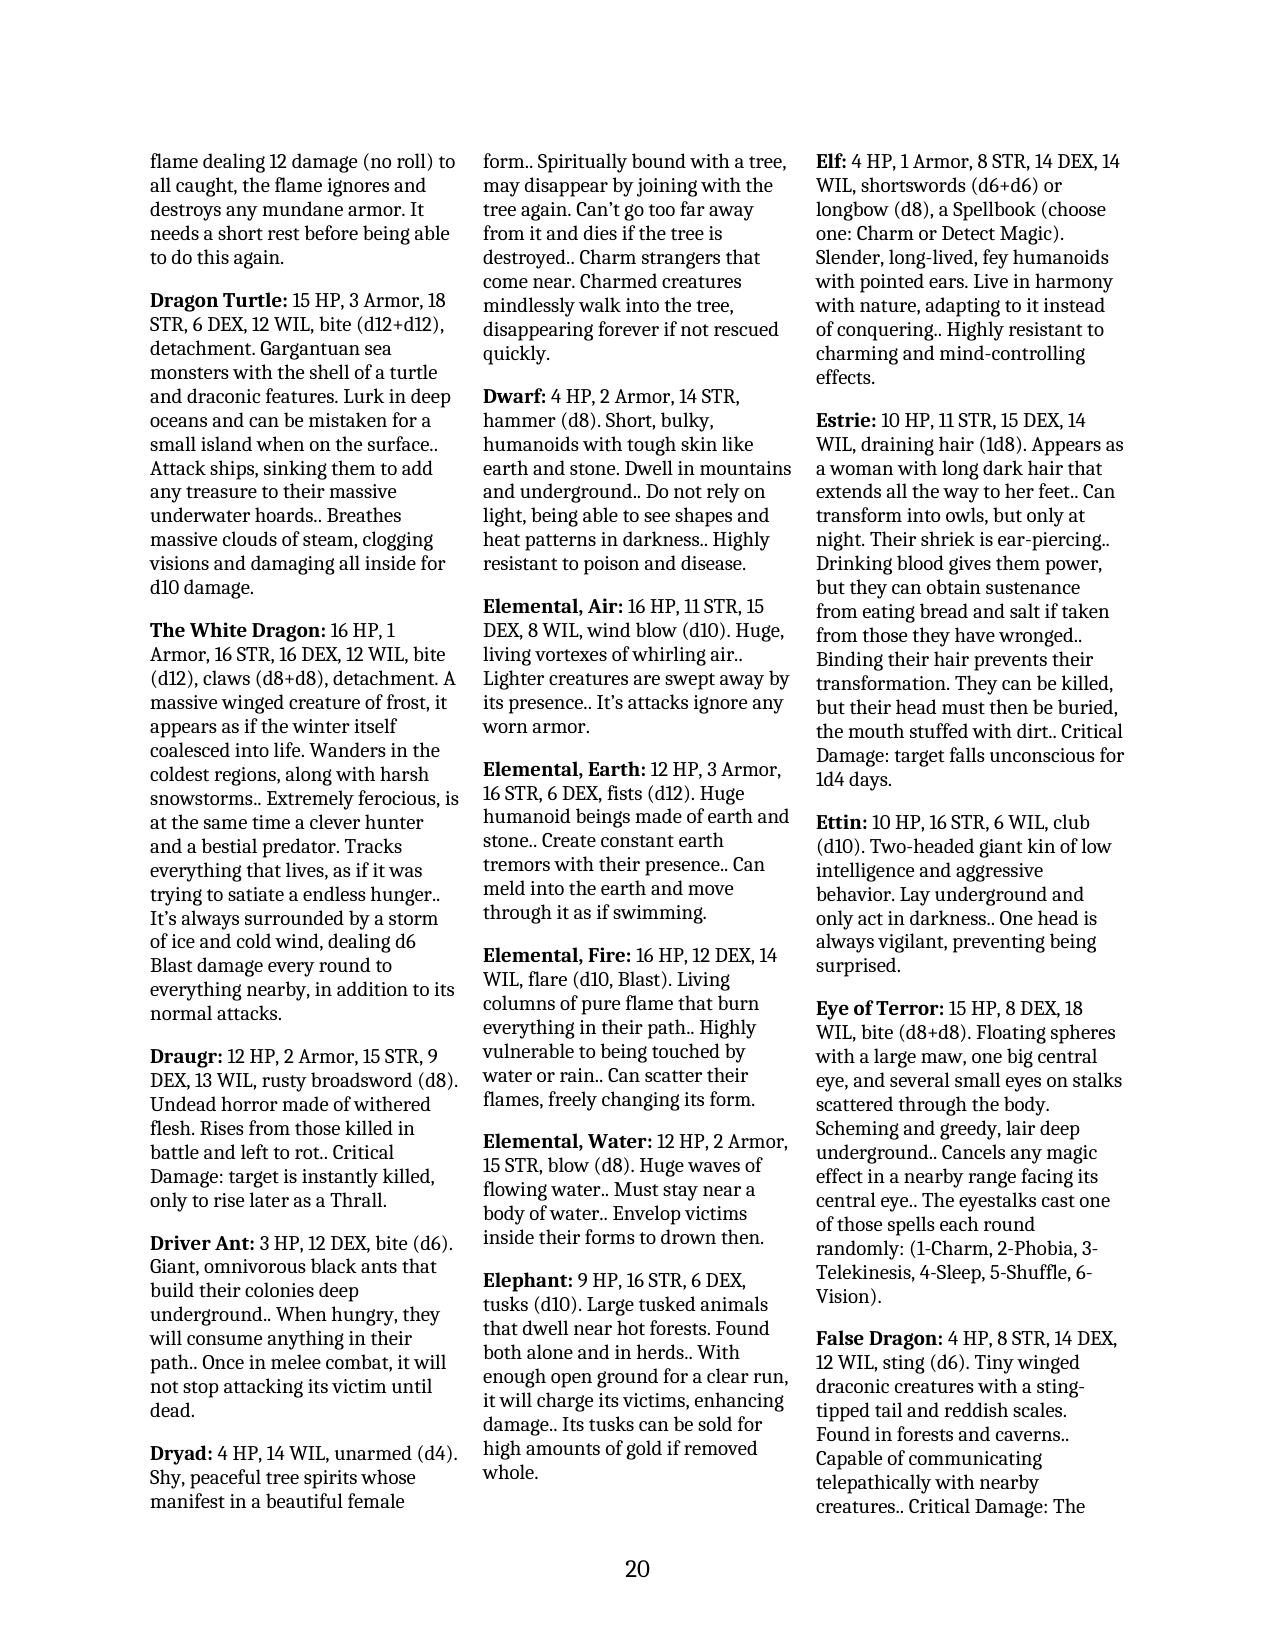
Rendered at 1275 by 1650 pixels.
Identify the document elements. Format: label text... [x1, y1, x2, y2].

text Elephant: 9 HP, 16 STR, 6 DEX, tusks (d10). Large tusked animals that dwell near hot forests. Found both alone and in herds.. With enough open ground for a clear run, it will charge its victims, enhancing damage.. Its tusks can be sold for high amounts of gold if removed whole. [483, 1269, 792, 1484]
text Elf: 4 HP, 1 Armor, 8 STR, 14 DEX, 14 WIL, shortswords (d6+d6) or longbow (d8), a Spellbook (choose one: Charm or Detect Magic). Slender, long-lived, fey humanoids with pointed ears. Live in harmony with nature, adapting to it instead of conquering.. Highly resistant to charming and mind-controlling effects. [816, 150, 1125, 389]
text flame dealing 12 damage (no roll) to all caught, the flame ignores and destroys any mundane armor. It needs a short rest before being able to do this again. [150, 150, 459, 270]
text Elemental, Earth: 12 HP, 3 Armor, 16 STR, 6 DEX, fists (d12). Huge humanoid beings made of earth and stone.. Create constant earth tremors with their presence.. Can meld into the earth and move through it as if swimming. [483, 757, 792, 925]
text Eye of Terror: 15 HP, 8 DEX, 18 WIL, bite (d8+d8). Floating spheres with a large maw, one big central eye, and several small eyes on stalks scattered through the body. Scheming and greedy, lair deep underground.. Cancels any magic effect in a nearby range facing its central eye.. The eyestalks cast one of those spells each round randomly: (1-Charm, 2-Phobia, 3-Telekinesis, 4-Sleep, 5-Shuffle, 6-Vision). [816, 997, 1125, 1308]
text False Dragon: 4 HP, 8 STR, 14 DEX, 12 WIL, sting (d6). Tiny winged draconic creatures with a sting-tipped tail and reddish scales. Found in forests and caverns.. Capable of communicating telepathically with nearby creatures.. Critical Damage: The [816, 1327, 1125, 1519]
text Driver Ant: 3 HP, 12 DEX, bite (d6). Giant, omnivorous black ants that build their colonies deep underground.. When hungry, they will consume anything in their path.. Once in melee combat, it will not stop attacking its victim until dead. [150, 1231, 459, 1423]
text Dwarf: 4 HP, 2 Armor, 14 STR, hammer (d8). Short, bulky, humanoids with tough skin like earth and stone. Dwell in mountains and underground.. Do not rely on light, being able to see shapes and heat patterns in darkness.. Highly resistant to poison and disease. [483, 384, 792, 576]
text Elemental, Water: 12 HP, 2 Armor, 15 STR, blow (d8). Huge waves of flowing water.. Must stay near a body of water.. Envelop victims inside their forms to drown then. [483, 1130, 792, 1250]
text The White Dragon: 16 HP, 1 Armor, 16 STR, 16 DEX, 12 WIL, bite (d12), claws (d8+d8), detachment. A massive winged creature of frost, it appears as if the winter itself coalesced into life. Wanders in the coldest regions, along with harsh snowstorms.. Extremely ferocious, is at the same time a clever hunter and a bestial predator. Tracks everything that lives, as if it was trying to satiate a endless hunger.. It’s always surrounded by a storm of ice and cold wind, dealing d6 Blast damage every round to everything nearby, in addition to its normal attacks. [150, 619, 459, 1026]
text Dryad: 4 HP, 14 WIL, unarmed (d4). Shy, peaceful tree spirits whose manifest in a beautiful female [150, 1442, 459, 1513]
text Dragon Turtle: 15 HP, 3 Armor, 18 STR, 6 DEX, 12 WIL, bite (d12+d12), detachment. Gargantuan sea monsters with the shell of a turtle and draconic features. Lurk in deep oceans and can be mistaken for a small island when on the surface.. Attack ships, sinking them to add any treasure to their massive underwater hoards.. Breathes massive clouds of steam, clogging visions and damaging all inside for d10 damage. [150, 288, 459, 600]
text Draugr: 12 HP, 2 Armor, 15 STR, 9 DEX, 13 WIL, rusty broadsword (d8). Undead horror made of withered flesh. Rises from those killed in battle and left to rot.. Critical Damage: target is instantly killed, only to rise later as a Thrall. [150, 1045, 459, 1212]
text Estrie: 10 HP, 11 STR, 15 DEX, 14 WIL, draining hair (1d8). Appears as a woman with long dark hair that extends all the way to her feet.. Can transform into owls, but only at night. Their shriek is ear-piercing.. Drinking blood gives them power, but they can obtain sustenance from eating bread and salt if taken from those they have wronged.. Binding their hair prevents their transformation. They can be killed, but their head must then be buried, the mouth stuffed with dirt.. Critical Damage: target falls unconscious for 1d4 days. [816, 408, 1125, 792]
text Elemental, Air: 16 HP, 11 STR, 15 DEX, 8 WIL, wind blow (d10). Huge, living vortexes of whirling air.. Lighter creatures are swept away by its presence.. It’s attacks ignore any worn armor. [483, 595, 792, 738]
text Elemental, Fire: 16 HP, 12 DEX, 14 WIL, flare (d10, Blast). Living columns of pure flame that burn everything in their path.. Highly vulnerable to being touched by water or rain.. Can scatter their flames, freely changing its form. [483, 944, 792, 1111]
text form.. Spiritually bound with a tree, may disappear by joining with the tree again. Can’t go too far away from it and dies if the tree is destroyed.. Charm strangers that come near. Charmed creatures mindlessly walk into the tree, disappearing forever if not rescued quickly. [483, 150, 792, 366]
text Ettin: 10 HP, 16 STR, 6 WIL, club (d10). Two-headed giant kin of low intelligence and aggressive behavior. Lay underground and only act in darkness.. One head is always vigilant, preventing being surprised. [816, 810, 1125, 978]
